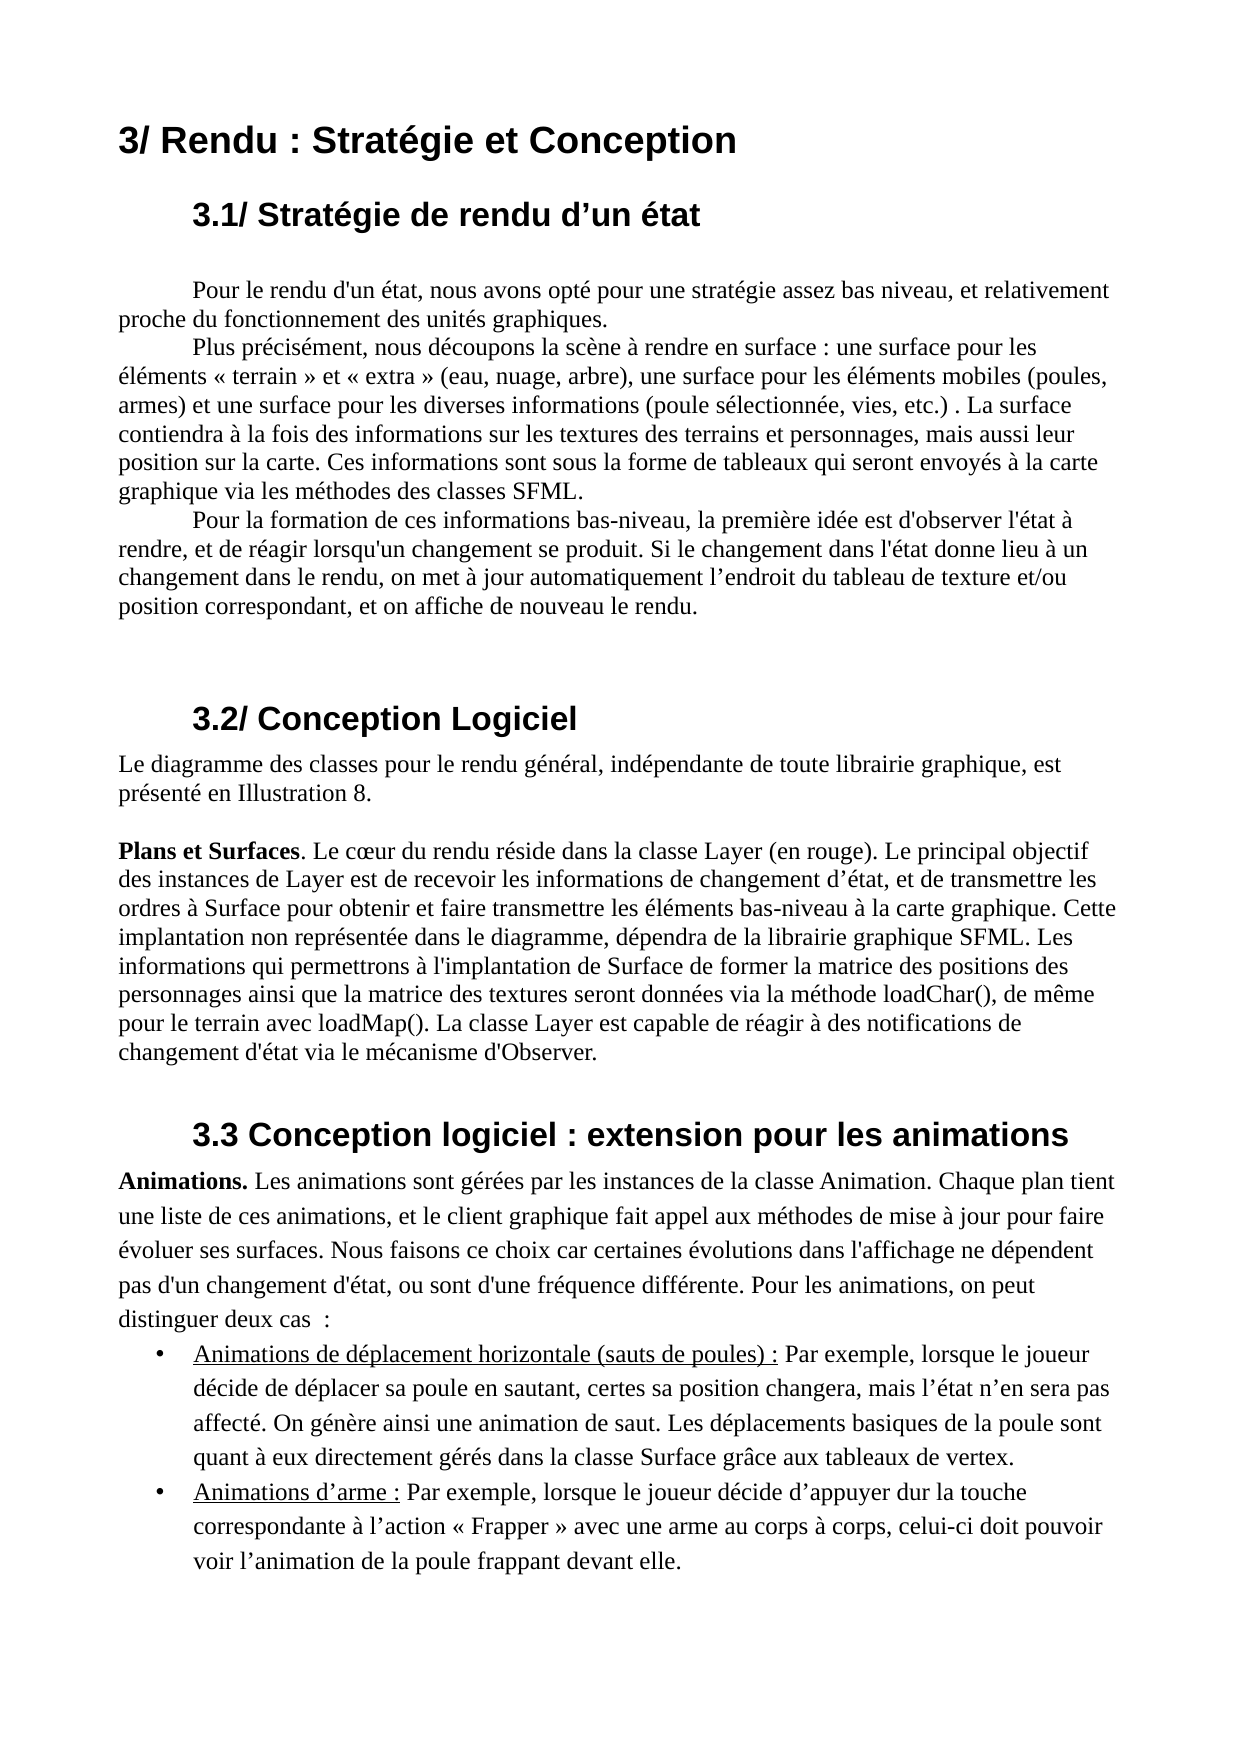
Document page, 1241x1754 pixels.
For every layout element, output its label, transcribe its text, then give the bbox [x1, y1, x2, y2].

subtitle 3.1/ Stratégie de rendu d’un état [118, 195, 1122, 234]
subtitle 3/ Rendu : Stratégie et Conception [118, 118, 1122, 162]
text évoluer ses surfaces. Nous faisons ce choix car certaines évolutions dans l'affichage ne dépendent [118, 1235, 1122, 1264]
text Plus précisément, nous découpons la scène à rendre en surface : une surface pour les éléments « terrain » et « extra » (eau, nuage, arbre), une surface pour les éléments mobiles (poules, armes) et une surface pour les diverses informations (poule sélectionnée, vies, etc.) . La surface contiendra à la fois des informations sur les textures des terrains et personnages, mais aussi leur position sur la carte. Ces informations sont sous la forme de tableaux qui seront envoyés à la carte graphique via les méthodes des classes SFML. [118, 332, 1122, 505]
subtitle 3.3 Conception logiciel : extension pour les animations [118, 1115, 1122, 1154]
text Pour le rendu d'un état, nous avons opté pour une stratégie assez bas niveau, et relativement [118, 275, 1122, 304]
text Animations. Les animations sont gérées par les instances de la classe Animation. Chaque plan tient [118, 1166, 1122, 1195]
text changement dans le rendu, on met à jour automatiquement l’endroit du tableau de texture et/ou position correspondant, et on affiche de nouveau le rendu. [118, 562, 1122, 620]
text une liste de ces animations, et le client graphique fait appel aux méthodes de mise à jour pour faire [118, 1201, 1122, 1230]
text pas d'un changement d'état, ou sont d'une fréquence différente. Pour les animations, on peut [118, 1270, 1122, 1299]
list Animations de déplacement horizontale (sauts de poules) : Par exemple, lorsque le joueur décide de déplacer sa poule en sautant, certes sa position changera, mais l’état n’en sera pas affecté. On génère ainsi une animation de saut. Les déplacements basiques de la poule sont quant à eux directement gérés dans la classe Surface grâce aux tableaux de vertex. [156, 1339, 1122, 1471]
text rendre, et de réagir lorsqu'un changement se produit. Si le changement dans l'état donne lieu à un [118, 534, 1122, 562]
text Le diagramme des classes pour le rendu général, indépendante de toute librairie graphique, est [118, 749, 1122, 778]
text présenté en Illustration 8. [118, 778, 1122, 807]
text Plans et Surfaces. Le cœur du rendu réside dans la classe Layer (en rouge). Le principal objectif des instances de Layer est de recevoir les informations de changement d’état, et de transmettre les ordres à Surface pour obtenir et faire transmettre les éléments bas-niveau à la carte graphique. Cette implantation non représentée dans le diagramme, dépendra de la librairie graphique SFML. Les informations qui permettrons à l'implantation de Surface de former la matrice des positions des personnages ainsi que la matrice des textures seront données via la méthode loadChar(), de même pour le terrain avec loadMap(). La classe Layer est capable de réagir à des notifications de changement d'état via le mécanisme d'Observer. [118, 836, 1122, 1066]
text distinguer deux cas : [118, 1304, 1122, 1333]
text Pour la formation de ces informations bas-niveau, la première idée est d'observer l'état à [118, 505, 1122, 534]
list Animations d’arme : Par exemple, lorsque le joueur décide d’appuyer dur la touche correspondante à l’action « Frapper » avec une arme au corps à corps, celui-ci doit pouvoir voir l’animation de la poule frappant devant elle. [156, 1477, 1122, 1574]
text proche du fonctionnement des unités graphiques. [118, 304, 1122, 332]
subtitle 3.2/ Conception Logiciel [118, 698, 1122, 737]
